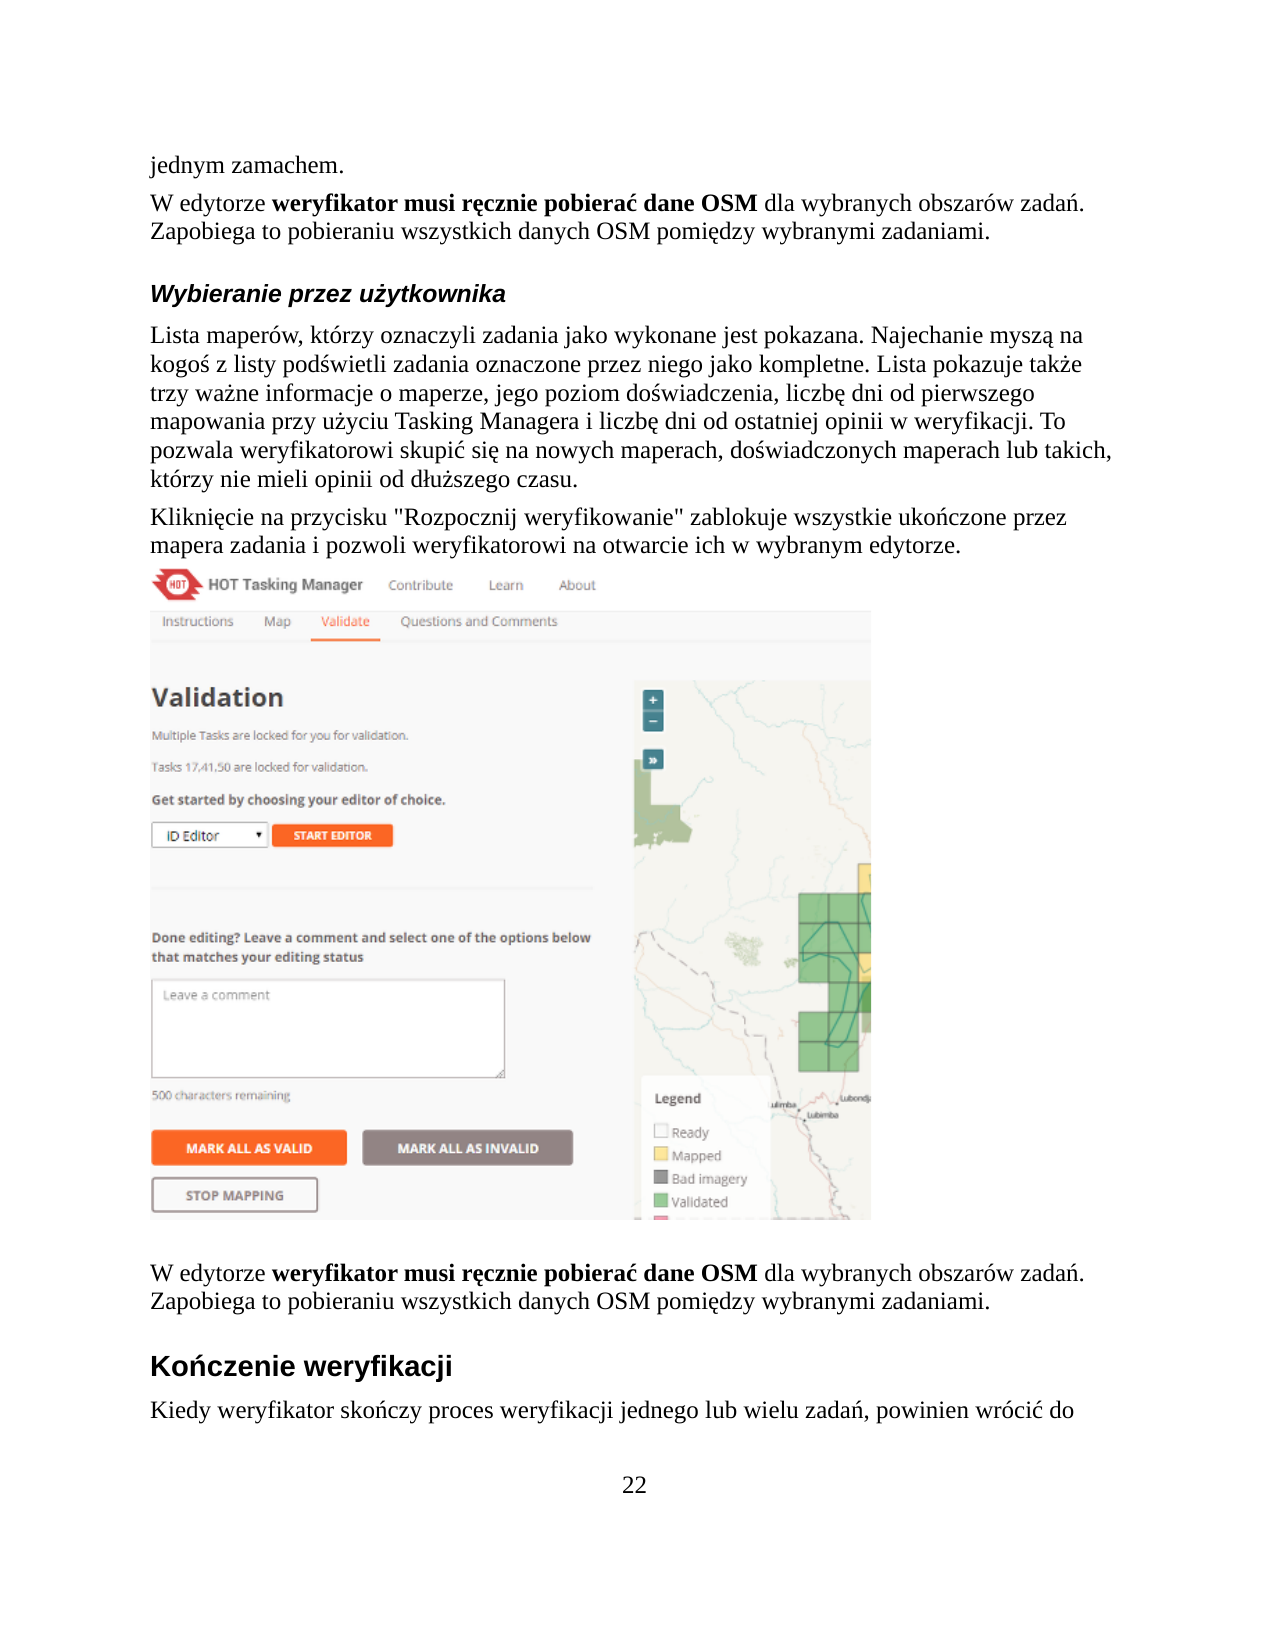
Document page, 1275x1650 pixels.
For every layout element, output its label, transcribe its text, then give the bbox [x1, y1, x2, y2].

subtitle Kończenie weryfikacji [150, 1349, 1125, 1383]
text Kiedy weryfikator skończy proces weryfikacji jednego lub wielu zadań, powinien wrócić do [150, 1395, 1125, 1424]
text jednym zamachem. [150, 150, 1125, 179]
text W edytorze weryfikator musi ręcznie pobierać dane OSM dla wybranych obszarów zadań. Zapobiega to pobieraniu wszystkich danych OSM pomiędzy wybranymi zadaniami. [150, 188, 1125, 245]
text Kliknięcie na przycisku "Rozpocznij weryfikowanie" zablokuje wszystkie ukończone przez mapera zadania i pozwoli weryfikatorowi na otwarcie ich w wybranym edytorze. [150, 502, 1125, 559]
subtitle Wybieranie przez użytkownika [150, 279, 1125, 308]
picture [150, 568, 872, 1220]
text Lista maperów, którzy oznaczyli zadania jako wykonane jest pokazana. Najechanie myszą na kogoś z listy podświetli zadania oznaczone przez niego jako kompletne. Lista pokazuje także trzy ważne informacje o maperze, jego poziom doświadczenia, liczbę dni od pierwszego mapowania przy użyciu Tasking Managera i liczbę dni od ostatniej opinii w weryfikacji. To pozwala weryfikatorowi skupić się na nowych maperach, doświadczonych maperach lub takich, którzy nie mieli opinii od dłuższego czasu. [150, 320, 1125, 493]
text W edytorze weryfikator musi ręcznie pobierać dane OSM dla wybranych obszarów zadań. Zapobiega to pobieraniu wszystkich danych OSM pomiędzy wybranymi zadaniami. [150, 1258, 1125, 1315]
